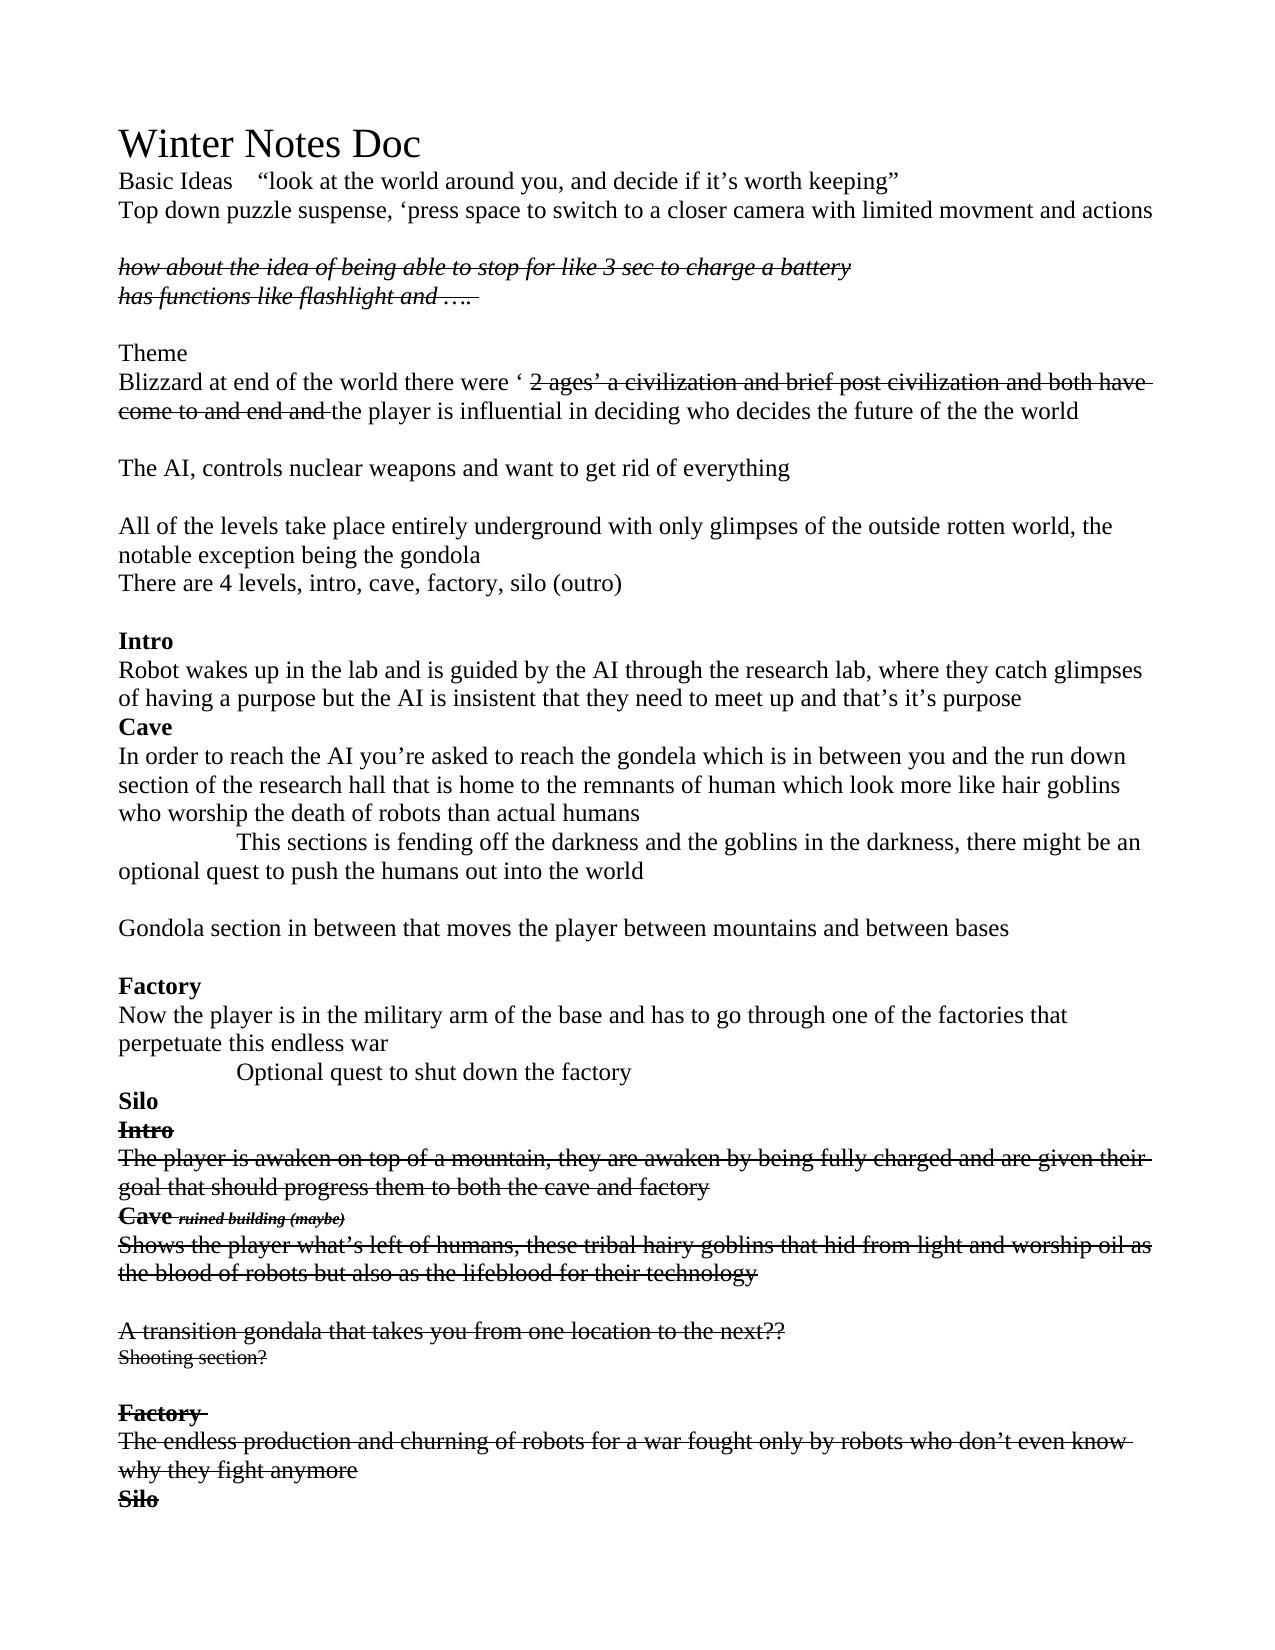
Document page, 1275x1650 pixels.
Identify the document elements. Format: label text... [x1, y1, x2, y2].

text how about the idea of being able to stop for like 3 sec to charge a battery [118, 252, 1157, 281]
text In order to reach the AI you’re asked to reach the gondela which is in between you and the run down section of the research hall that is home to the remnants of human which look more like hair goblins who worship the death of robots than actual humans [118, 741, 1157, 827]
text Robot wakes up in the lab and is guided by the AI through the research lab, where they catch glimpses of having a purpose but the AI is insistent that they need to meet up and that’s it’s purpose [118, 655, 1157, 712]
text The player is awaken on top of a mountain, they are awaken by being fully charged and are given their goal that should progress them to both the cave and factory [118, 1143, 1157, 1201]
text Factory [118, 1398, 1157, 1426]
text Now the player is in the military arm of the base and has to go through one of the factories that perpetuate this endless war [118, 1000, 1157, 1057]
text Cave [118, 712, 1157, 741]
text Winter Notes Doc [118, 118, 1157, 166]
text Theme [118, 338, 1157, 367]
text There are 4 levels, intro, cave, factory, silo (outro) [118, 568, 1157, 597]
text Intro [118, 626, 1157, 655]
text This sections is fending off the darkness and the goblins in the darkness, there might be an optional quest to push the humans out into the world [118, 827, 1157, 885]
text Blizzard at end of the world there were ‘ 2 ages’ a civilization and brief post civilization and both have come to and end and the player is influential in deciding who decides the future of the the world [118, 367, 1157, 425]
text Optional quest to shut down the factory [118, 1057, 1157, 1086]
text Silo [118, 1086, 1157, 1115]
text has functions like flashlight and …. [118, 281, 1157, 310]
text Shooting section? [118, 1345, 1157, 1369]
text Gondola section in between that moves the player between mountains and between bases [118, 913, 1157, 942]
text Shows the player what’s left of humans, these tribal hairy goblins that hid from light and worship oil as the blood of robots but also as the lifeblood for their technology [118, 1230, 1157, 1287]
text The AI, controls nuclear weapons and want to get rid of everything [118, 453, 1157, 482]
text A transition gondala that takes you from one location to the next?? [118, 1316, 1157, 1345]
text Silo [118, 1484, 1157, 1513]
text The endless production and churning of robots for a war fought only by robots who don’t even know why they fight anymore [118, 1426, 1157, 1484]
text Cave ruined building (maybe) [118, 1201, 1157, 1230]
text Top down puzzle suspense, ‘press space to switch to a closer camera with limited movment and actions [118, 195, 1157, 223]
text Factory [118, 971, 1157, 1000]
text Basic Ideas “look at the world around you, and decide if it’s worth keeping” [118, 166, 1157, 195]
text Intro [118, 1115, 1157, 1143]
text All of the levels take place entirely underground with only glimpses of the outside rotten world, the notable exception being the gondola [118, 511, 1157, 568]
